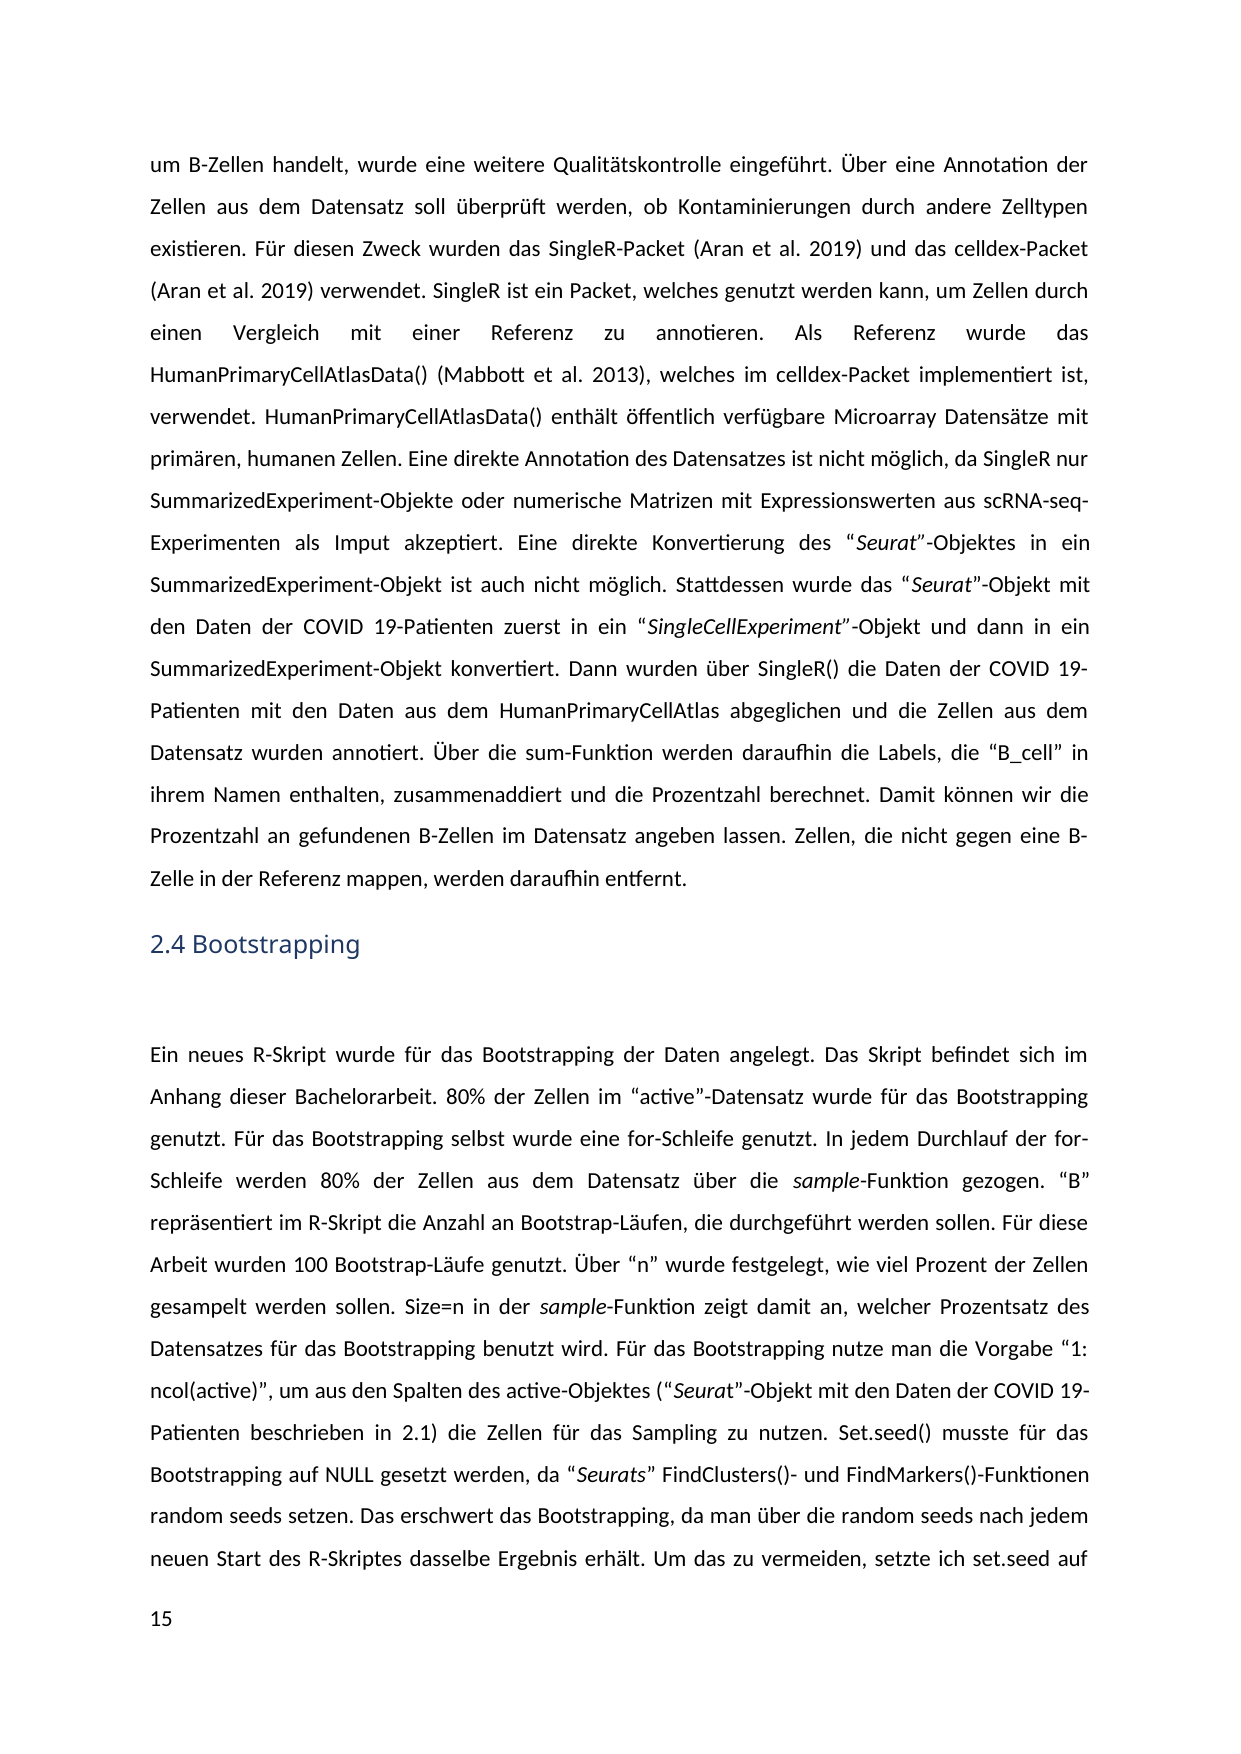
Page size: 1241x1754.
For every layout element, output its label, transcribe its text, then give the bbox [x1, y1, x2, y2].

text Ein neues R-Skript wurde für das Bootstrapping der Daten angelegt. Das Skript befindet sich im Anhang dieser Bachelorarbeit. 80% der Zellen im “active”-Datensatz wurde für das Bootstrapping genutzt. Für das Bootstrapping selbst wurde eine for-Schleife genutzt. In jedem Durchlauf der for-Schleife werden 80% der Zellen aus dem Datensatz über die sample-Funktion gezogen. “B” repräsentiert im R-Skript die Anzahl an Bootstrap-Läufen, die durchgeführt werden sollen. Für diese Arbeit wurden 100 Bootstrap-Läufe genutzt. Über “n” wurde festgelegt, wie viel Prozent der Zellen gesampelt werden sollen. Size=n in der sample-Funktion zeigt damit an, welcher Prozentsatz des Datensatzes für das Bootstrapping benutzt wird. Für das Bootstrapping nutze man die Vorgabe “1: ncol(active)”, um aus den Spalten des active-Objektes (“Seurat”-Objekt mit den Daten der COVID 19-Patienten beschrieben in 2.1) die Zellen für das Sampling zu nutzen. Set.seed() musste für das Bootstrapping auf NULL gesetzt werden, da “Seurats” FindClusters()- und FindMarkers()-Funktionen random seeds setzen. Das erschwert das Bootstrapping, da man über die random seeds nach jedem neuen Start des R-Skriptes dasselbe Ergebnis erhält. Um das zu vermeiden, setzte ich set.seed auf [150, 1040, 1090, 1572]
text um B-Zellen handelt, wurde eine weitere Qualitätskontrolle eingeführt. Über eine Annotation der Zellen aus dem Datensatz soll überprüft werden, ob Kontaminierungen durch andere Zelltypen existieren. Für diesen Zweck wurden das SingleR-Packet (Aran et al. 2019) und das celldex-Packet (Aran et al. 2019) verwendet. SingleR ist ein Packet, welches genutzt werden kann, um Zellen durch einen Vergleich mit einer Referenz zu annotieren. Als Referenz wurde das HumanPrimaryCellAtlasData() (Mabbott et al. 2013), welches im celldex-Packet implementiert ist, verwendet. HumanPrimaryCellAtlasData() enthält öffentlich verfügbare Microarray Datensätze mit primären, humanen Zellen. Eine direkte Annotation des Datensatzes ist nicht möglich, da SingleR nur SummarizedExperiment-Objekte oder numerische Matrizen mit Expressionswerten aus scRNA-seq-Experimenten als Imput akzeptiert. Eine direkte Konvertierung des “Seurat”-Objektes in ein SummarizedExperiment-Objekt ist auch nicht möglich. Stattdessen wurde das “Seurat”-Objekt mit den Daten der COVID 19-Patienten zuerst in ein “SingleCellExperiment”-Objekt und dann in ein SummarizedExperiment-Objekt konvertiert. Dann wurden über SingleR() die Daten der COVID 19-Patienten mit den Daten aus dem HumanPrimaryCellAtlas abgeglichen und die Zellen aus dem Datensatz wurden annotiert. Über die sum-Funktion werden daraufhin die Labels, die “B_cell” in ihrem Namen enthalten, zusammenaddiert und die Prozentzahl berechnet. Damit können wir die Prozentzahl an gefundenen B-Zellen im Datensatz angeben lassen. Zellen, die nicht gegen eine B-Zelle in der Referenz mappen, werden daraufhin entfernt. [150, 150, 1090, 892]
subtitle 2.4 Bootstrapping [150, 926, 1090, 961]
